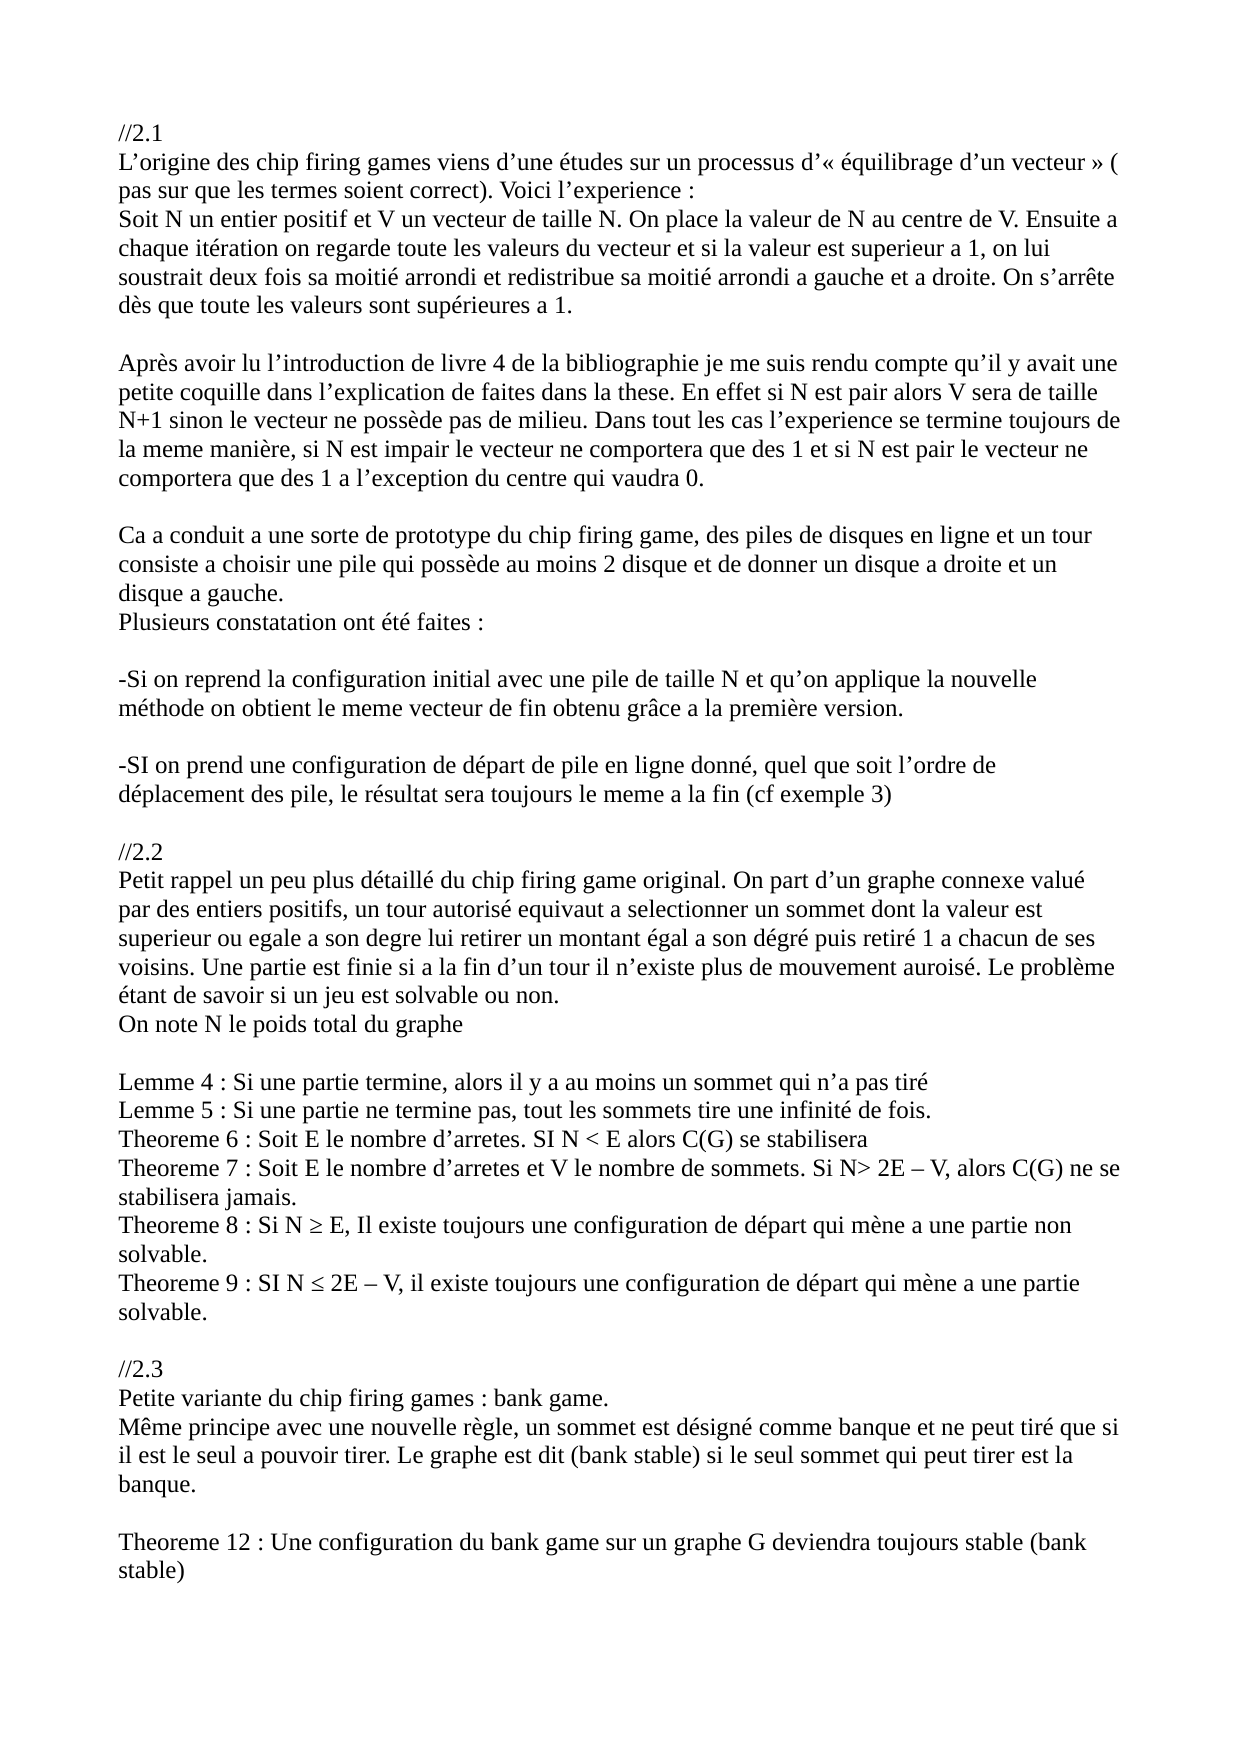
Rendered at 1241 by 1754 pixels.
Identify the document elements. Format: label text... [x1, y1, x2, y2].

text On note N le poids total du graphe [118, 1009, 1122, 1038]
text //2.2 [118, 837, 1122, 866]
text Lemme 5 : Si une partie ne termine pas, tout les sommets tire une infinité de fois. [118, 1096, 1122, 1124]
text Theoreme 6 : Soit E le nombre d’arretes. SI N < E alors C(G) se stabilisera [118, 1124, 1122, 1153]
text Theoreme 8 : Si N ≥ E, Il existe toujours une configuration de départ qui mène a une partie non solvable. [118, 1211, 1122, 1268]
text -Si on reprend la configuration initial avec une pile de taille N et qu’on applique la nouvelle méthode on obtient le meme vecteur de fin obtenu grâce a la première version. [118, 664, 1122, 722]
text //2.3 [118, 1354, 1122, 1383]
text Plusieurs constatation ont été faites : [118, 607, 1122, 636]
text Petit rappel un peu plus détaillé du chip firing game original. On part d’un graphe connexe valué par des entiers positifs, un tour autorisé equivaut a selectionner un sommet dont la valeur est superieur ou egale a son degre lui retirer un montant égal a son dégré puis retiré 1 a chacun de ses voisins. Une partie est finie si a la fin d’un tour il n’existe plus de mouvement auroisé. Le problème étant de savoir si un jeu est solvable ou non. [118, 866, 1122, 1009]
text Ca a conduit a une sorte de prototype du chip firing game, des piles de disques en ligne et un tour consiste a choisir une pile qui possède au moins 2 disque et de donner un disque a droite et un disque a gauche. [118, 521, 1122, 607]
text Theoreme 12 : Une configuration du bank game sur un graphe G deviendra toujours stable (bank stable) [118, 1527, 1122, 1584]
text L’origine des chip firing games viens d’une études sur un processus d’« équilibrage d’un vecteur » ( pas sur que les termes soient correct). Voici l’experience : [118, 147, 1122, 204]
text Theoreme 7 : Soit E le nombre d’arretes et V le nombre de sommets. Si N> 2E – V, alors C(G) ne se stabilisera jamais. [118, 1153, 1122, 1211]
text Petite variante du chip firing games : bank game. [118, 1383, 1122, 1412]
text -SI on prend une configuration de départ de pile en ligne donné, quel que soit l’ordre de déplacement des pile, le résultat sera toujours le meme a la fin (cf exemple 3) [118, 751, 1122, 808]
text //2.1 [118, 118, 1122, 147]
text Même principe avec une nouvelle règle, un sommet est désigné comme banque et ne peut tiré que si il est le seul a pouvoir tirer. Le graphe est dit (bank stable) si le seul sommet qui peut tirer est la banque. [118, 1412, 1122, 1498]
text Lemme 4 : Si une partie termine, alors il y a au moins un sommet qui n’a pas tiré [118, 1067, 1122, 1096]
text Theoreme 9 : SI N ≤ 2E – V, il existe toujours une configuration de départ qui mène a une partie solvable. [118, 1268, 1122, 1326]
text Après avoir lu l’introduction de livre 4 de la bibliographie je me suis rendu compte qu’il y avait une petite coquille dans l’explication de faites dans la these. En effet si N est pair alors V sera de taille N+1 sinon le vecteur ne possède pas de milieu. Dans tout les cas l’experience se termine toujours de la meme manière, si N est impair le vecteur ne comportera que des 1 et si N est pair le vecteur ne comportera que des 1 a l’exception du centre qui vaudra 0. [118, 348, 1122, 492]
text Soit N un entier positif et V un vecteur de taille N. On place la valeur de N au centre de V. Ensuite a chaque itération on regarde toute les valeurs du vecteur et si la valeur est superieur a 1, on lui soustrait deux fois sa moitié arrondi et redistribue sa moitié arrondi a gauche et a droite. On s’arrête dès que toute les valeurs sont supérieures a 1. [118, 204, 1122, 319]
